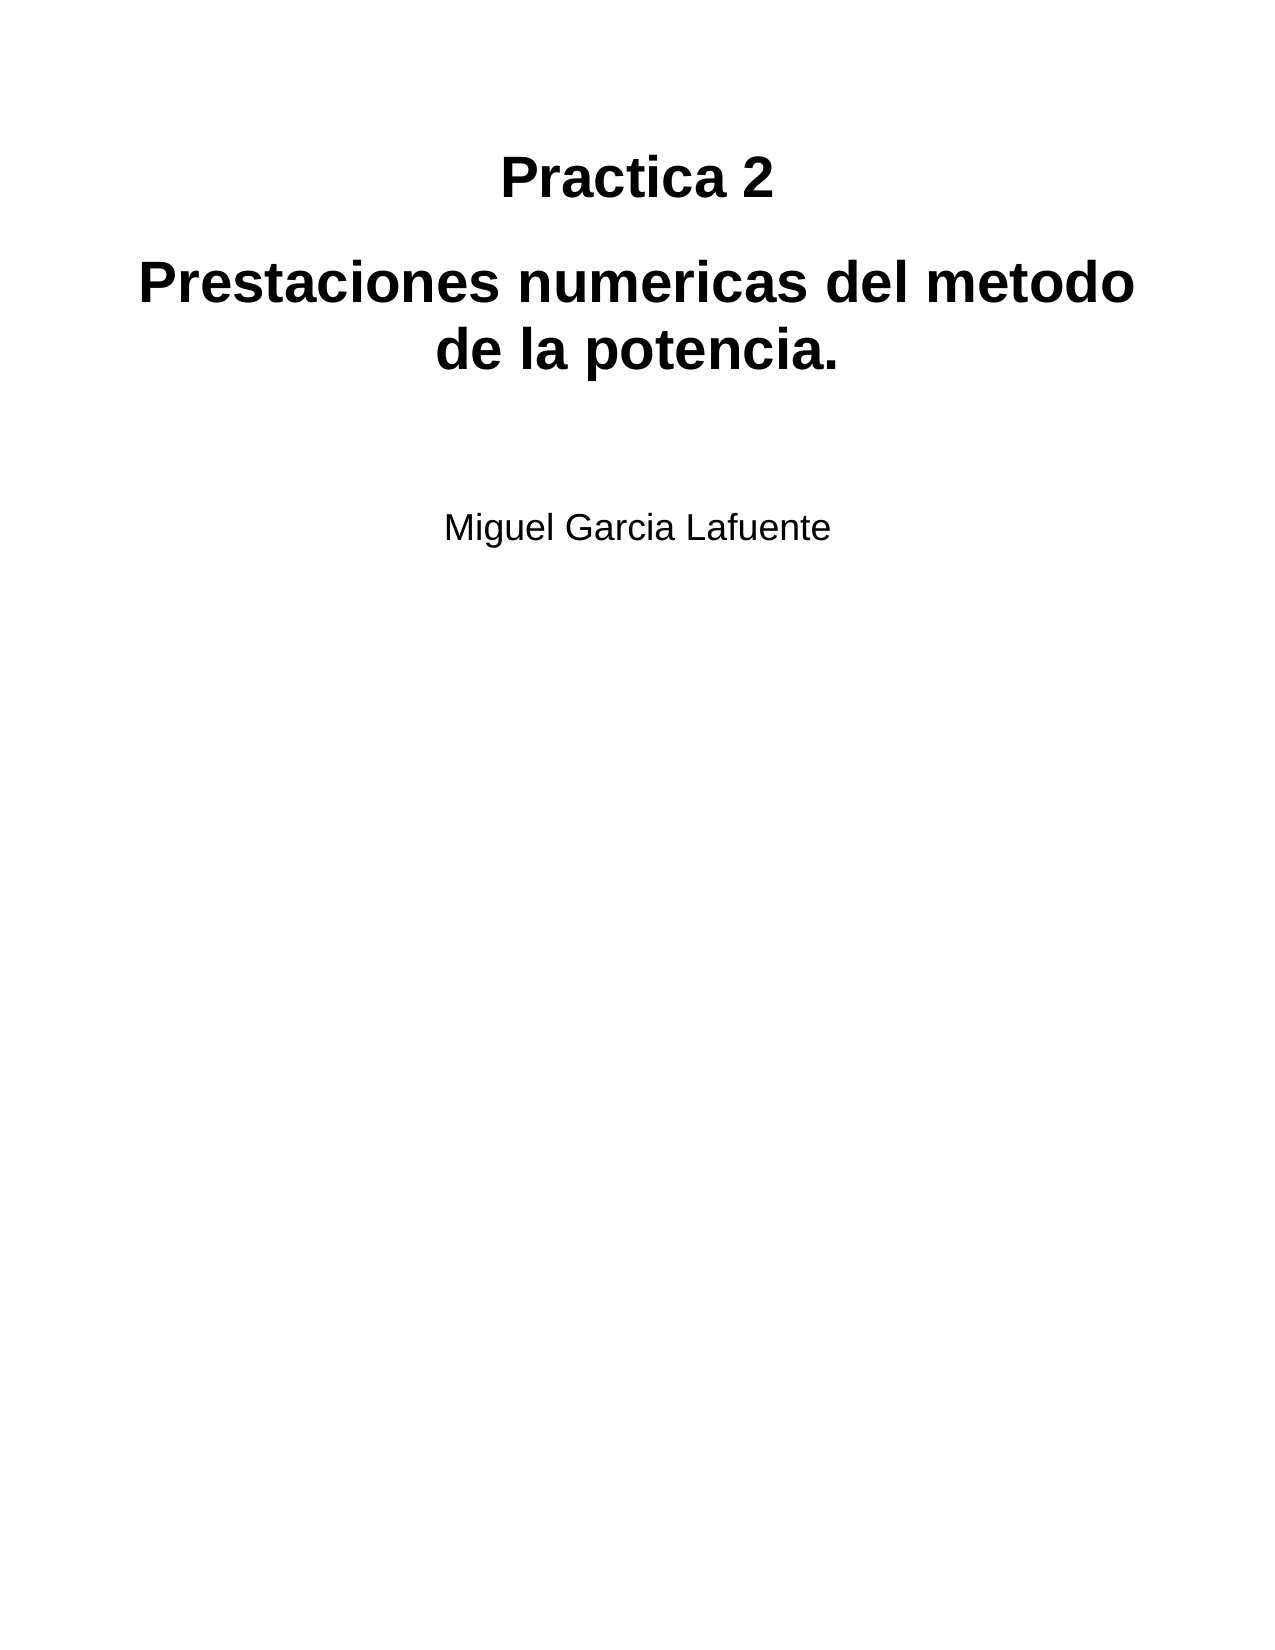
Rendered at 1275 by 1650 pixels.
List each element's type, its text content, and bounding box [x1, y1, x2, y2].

subtitle Miguel Garcia Lafuente [118, 505, 1157, 548]
title Prestaciones numericas del metodo de la potencia. [118, 248, 1157, 382]
title Practica 2 [118, 143, 1157, 210]
